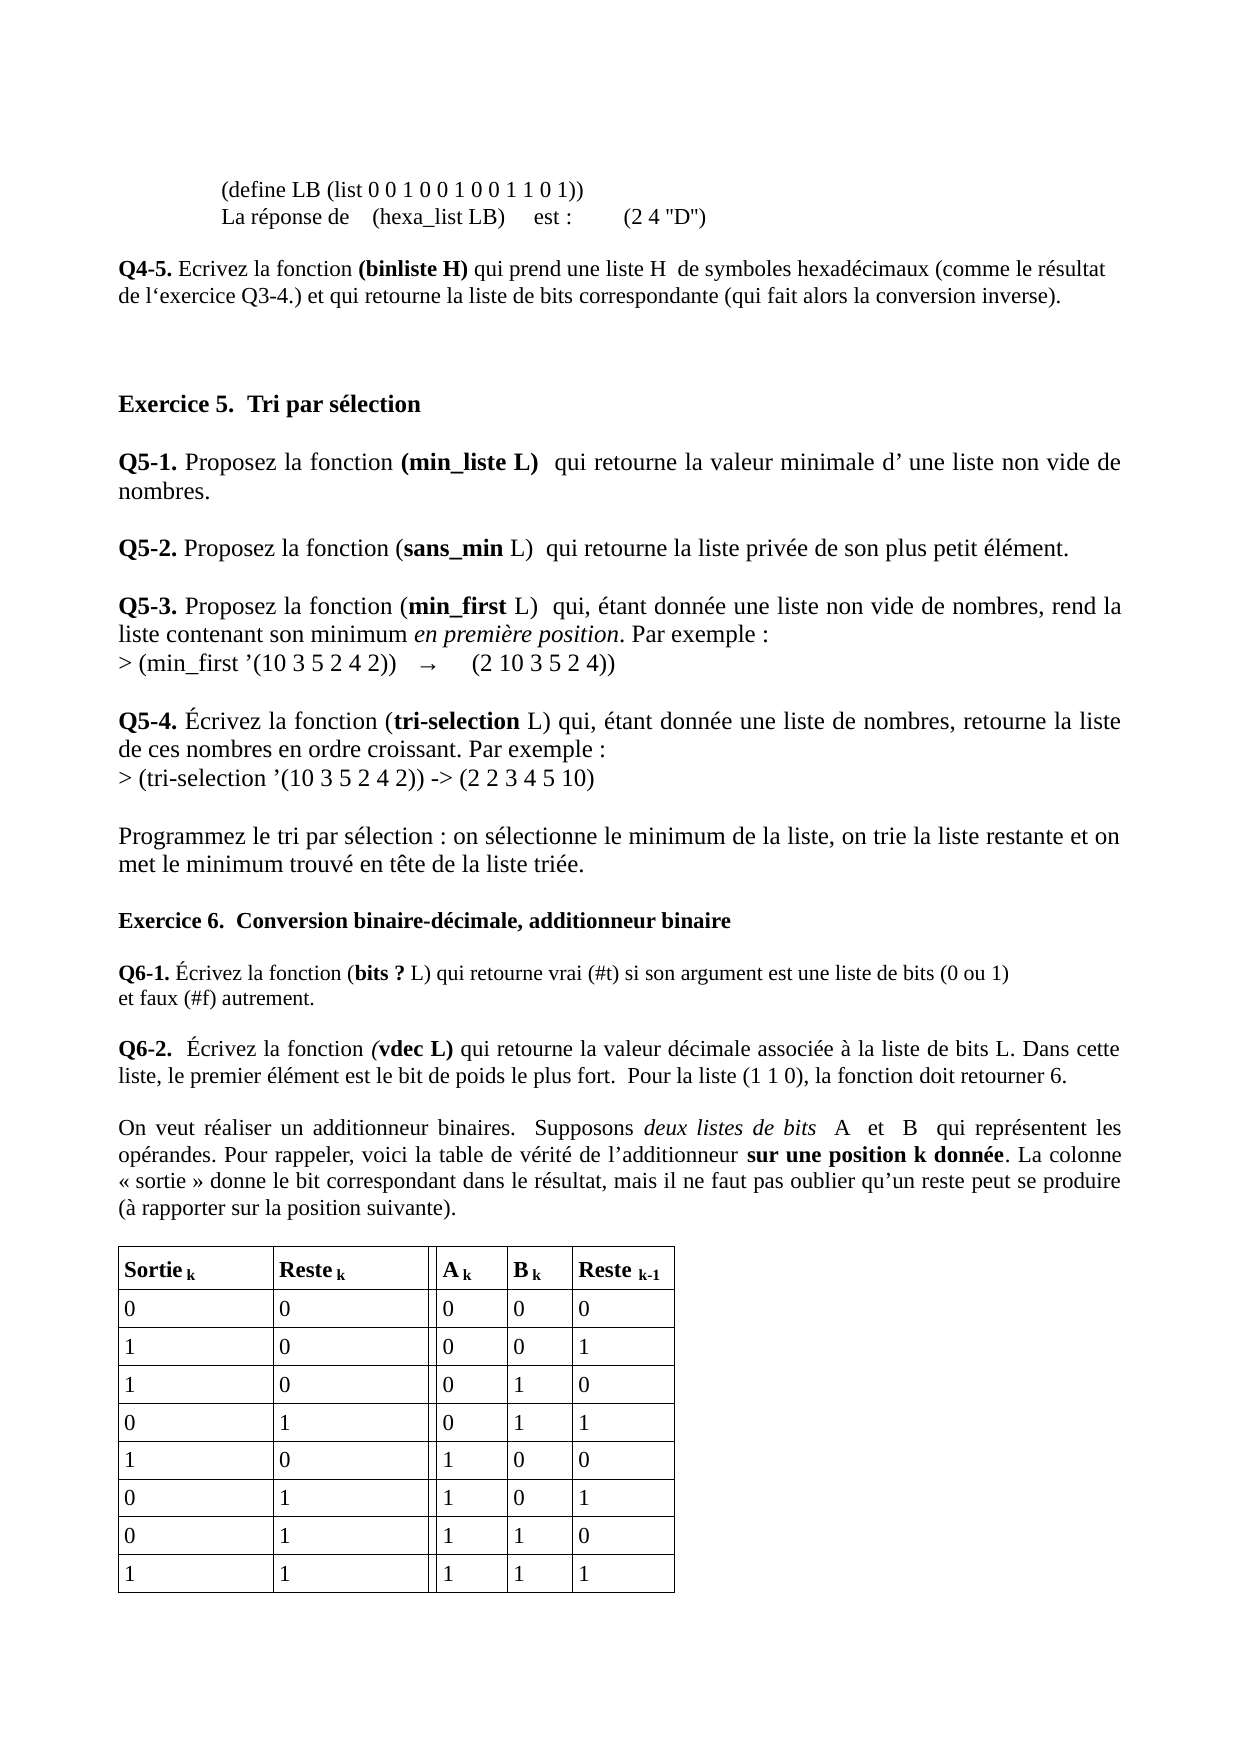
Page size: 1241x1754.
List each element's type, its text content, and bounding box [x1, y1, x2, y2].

table_cell 1 [508, 1517, 572, 1554]
table_cell 0 [437, 1290, 507, 1327]
table_cell 1 [573, 1480, 674, 1516]
table_cell 0 [508, 1290, 572, 1327]
text Q4-5. Ecrivez la fonction (binliste H) qui prend une liste H de symboles hexadécimaux (comme le résultat de l‘exercice Q3-4.) et qui retourne la liste de bits correspondante (qui fait alors la conversion inverse). [118, 255, 1122, 308]
text Programmez le tri par sélection : on sélectionne le minimum de la liste, on trie la liste restante et on met le minimum trouvé en tête de la liste triée. [118, 821, 1122, 878]
table_cell 0 [573, 1290, 674, 1327]
table_cell 1 [573, 1328, 674, 1365]
table_cell [429, 1328, 436, 1365]
table_header Sortie k [119, 1247, 273, 1289]
table_cell [429, 1366, 436, 1403]
text Exercice 6. Conversion binaire-décimale, additionneur binaire [118, 907, 1122, 933]
text La réponse de (hexa_list LB) est : (2 4 ''D'') [118, 203, 1122, 229]
table_cell 1 [508, 1366, 572, 1403]
table_cell 1 [274, 1404, 428, 1441]
table_cell [429, 1555, 436, 1592]
text > (min_first ’(10 3 5 2 4 2)) → (2 10 3 5 2 4)) [118, 648, 1122, 677]
table_cell 0 [508, 1442, 572, 1478]
table_cell 1 [119, 1555, 273, 1592]
text et faux (#f) autrement. [118, 985, 1122, 1010]
table_cell 1 [437, 1555, 507, 1592]
table_cell [429, 1290, 436, 1327]
text Q6-2. Écrivez la fonction (vdec L) qui retourne la valeur décimale associée à la liste de bits L. Dans cette liste, le premier élément est le bit de poids le plus fort. Pour la liste (1 1 0), la fonction doit retourner 6. [118, 1035, 1122, 1088]
table_cell 1 [573, 1404, 674, 1441]
text On veut réaliser un additionneur binaires. Supposons deux listes de bits A et B qui représentent les opérandes. Pour rappeler, voici la table de vérité de l’additionneur sur une position k donnée. La colonne « sortie » donne le bit correspondant dans le résultat, mais il ne faut pas oublier qu’un reste peut se produire (à rapporter sur la position suivante). [118, 1114, 1122, 1220]
table_cell 1 [508, 1555, 572, 1592]
table_cell 1 [119, 1366, 273, 1403]
table_cell [429, 1442, 436, 1478]
table_header Reste k-1 [573, 1247, 674, 1289]
table_cell 0 [437, 1404, 507, 1441]
table_cell [429, 1480, 436, 1516]
table_cell 0 [573, 1442, 674, 1478]
table_cell 1 [508, 1404, 572, 1441]
table_cell 0 [119, 1404, 273, 1441]
text Q5-1. Proposez la fonction (min_liste L) qui retourne la valeur minimale d’ une liste non vide de nombres. [118, 447, 1122, 504]
table_header B k [508, 1247, 572, 1289]
text Exercice 5. Tri par sélection [118, 389, 1122, 418]
text > (tri-selection ’(10 3 5 2 4 2)) -> (2 2 3 4 5 10) [118, 763, 1122, 792]
table_cell 0 [437, 1328, 507, 1365]
table_cell 1 [274, 1555, 428, 1592]
table_cell 0 [573, 1517, 674, 1554]
table_cell 0 [274, 1442, 428, 1478]
table_cell 0 [437, 1366, 507, 1403]
table_cell 1 [573, 1555, 674, 1592]
table_cell 0 [508, 1328, 572, 1365]
text Q5-3. Proposez la fonction (min_first L) qui, étant donnée une liste non vide de nombres, rend la liste contenant son minimum en première position. Par exemple : [118, 591, 1122, 648]
table_cell 0 [274, 1328, 428, 1365]
text Q5-4. Écrivez la fonction (tri-selection L) qui, étant donnée une liste de nombres, retourne la liste de ces nombres en ordre croissant. Par exemple : [118, 706, 1122, 763]
table_cell 0 [274, 1366, 428, 1403]
table_cell 1 [437, 1517, 507, 1554]
table_cell 1 [274, 1480, 428, 1516]
table_cell 1 [119, 1328, 273, 1365]
text (define LB (list 0 0 1 0 0 1 0 0 1 1 0 1)) [118, 176, 1122, 203]
text Q6-1. Écrivez la fonction (bits ? L) qui retourne vrai (#t) si son argument est une liste de bits (0 ou 1) [118, 960, 1122, 985]
table_cell 0 [508, 1480, 572, 1516]
table_cell 1 [437, 1442, 507, 1478]
table_cell 1 [437, 1480, 507, 1516]
table_cell [429, 1517, 436, 1554]
table_header [429, 1247, 436, 1289]
table_cell 0 [119, 1517, 273, 1554]
table_cell 1 [119, 1442, 273, 1478]
table_header Reste k [274, 1247, 428, 1289]
table_header A k [437, 1247, 507, 1289]
table_cell 1 [274, 1517, 428, 1554]
table_cell 0 [573, 1366, 674, 1403]
table_cell 0 [119, 1480, 273, 1516]
text Q5-2. Proposez la fonction (sans_min L) qui retourne la liste privée de son plus petit élément. [118, 533, 1122, 562]
table_cell 0 [274, 1290, 428, 1327]
table_cell [429, 1404, 436, 1441]
table_cell 0 [119, 1290, 273, 1327]
